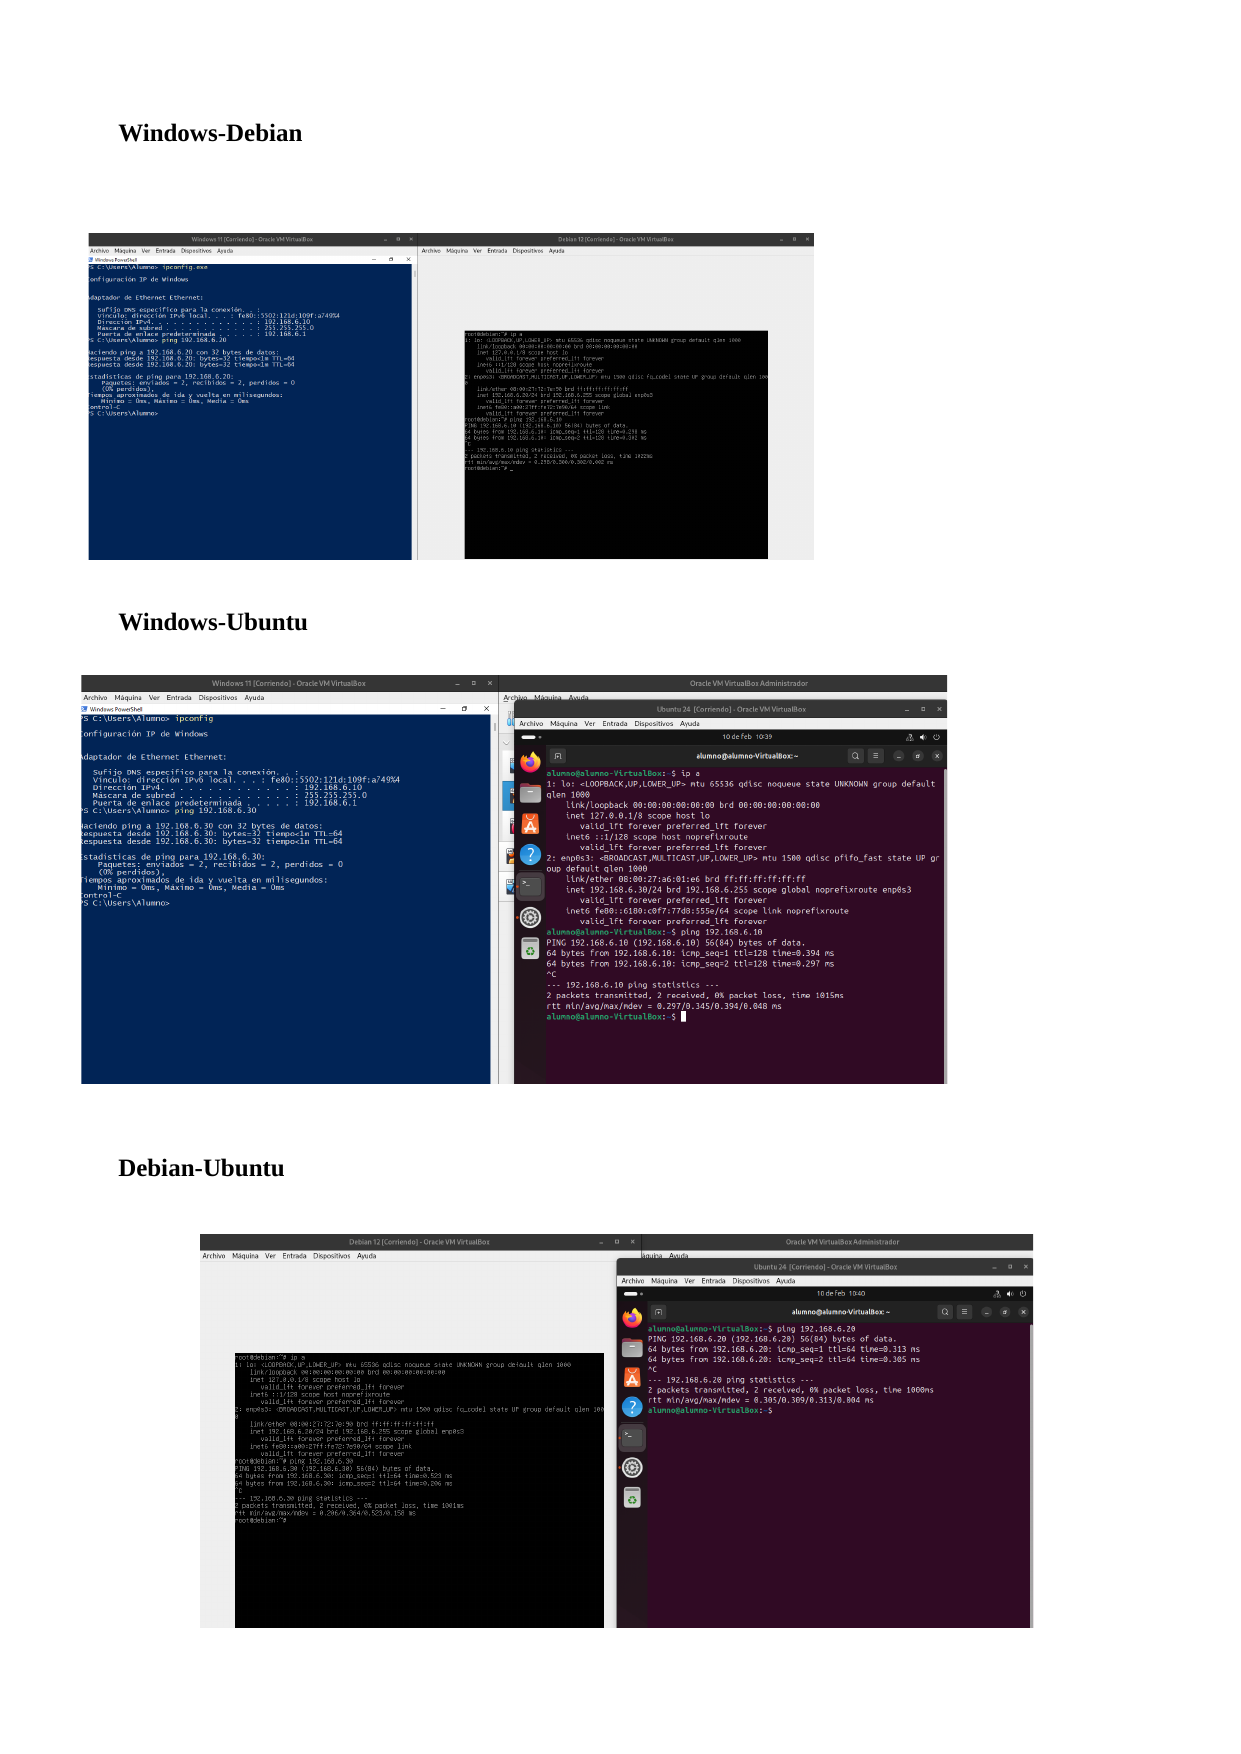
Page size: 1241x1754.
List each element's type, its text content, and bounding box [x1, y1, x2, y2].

text Windows-Debian [118, 118, 1122, 147]
text Debian-Ubuntu [118, 1153, 1122, 1182]
picture [88, 233, 814, 560]
text Windows-Ubuntu [118, 607, 1122, 636]
picture [200, 1234, 1034, 1628]
picture [81, 675, 948, 1084]
